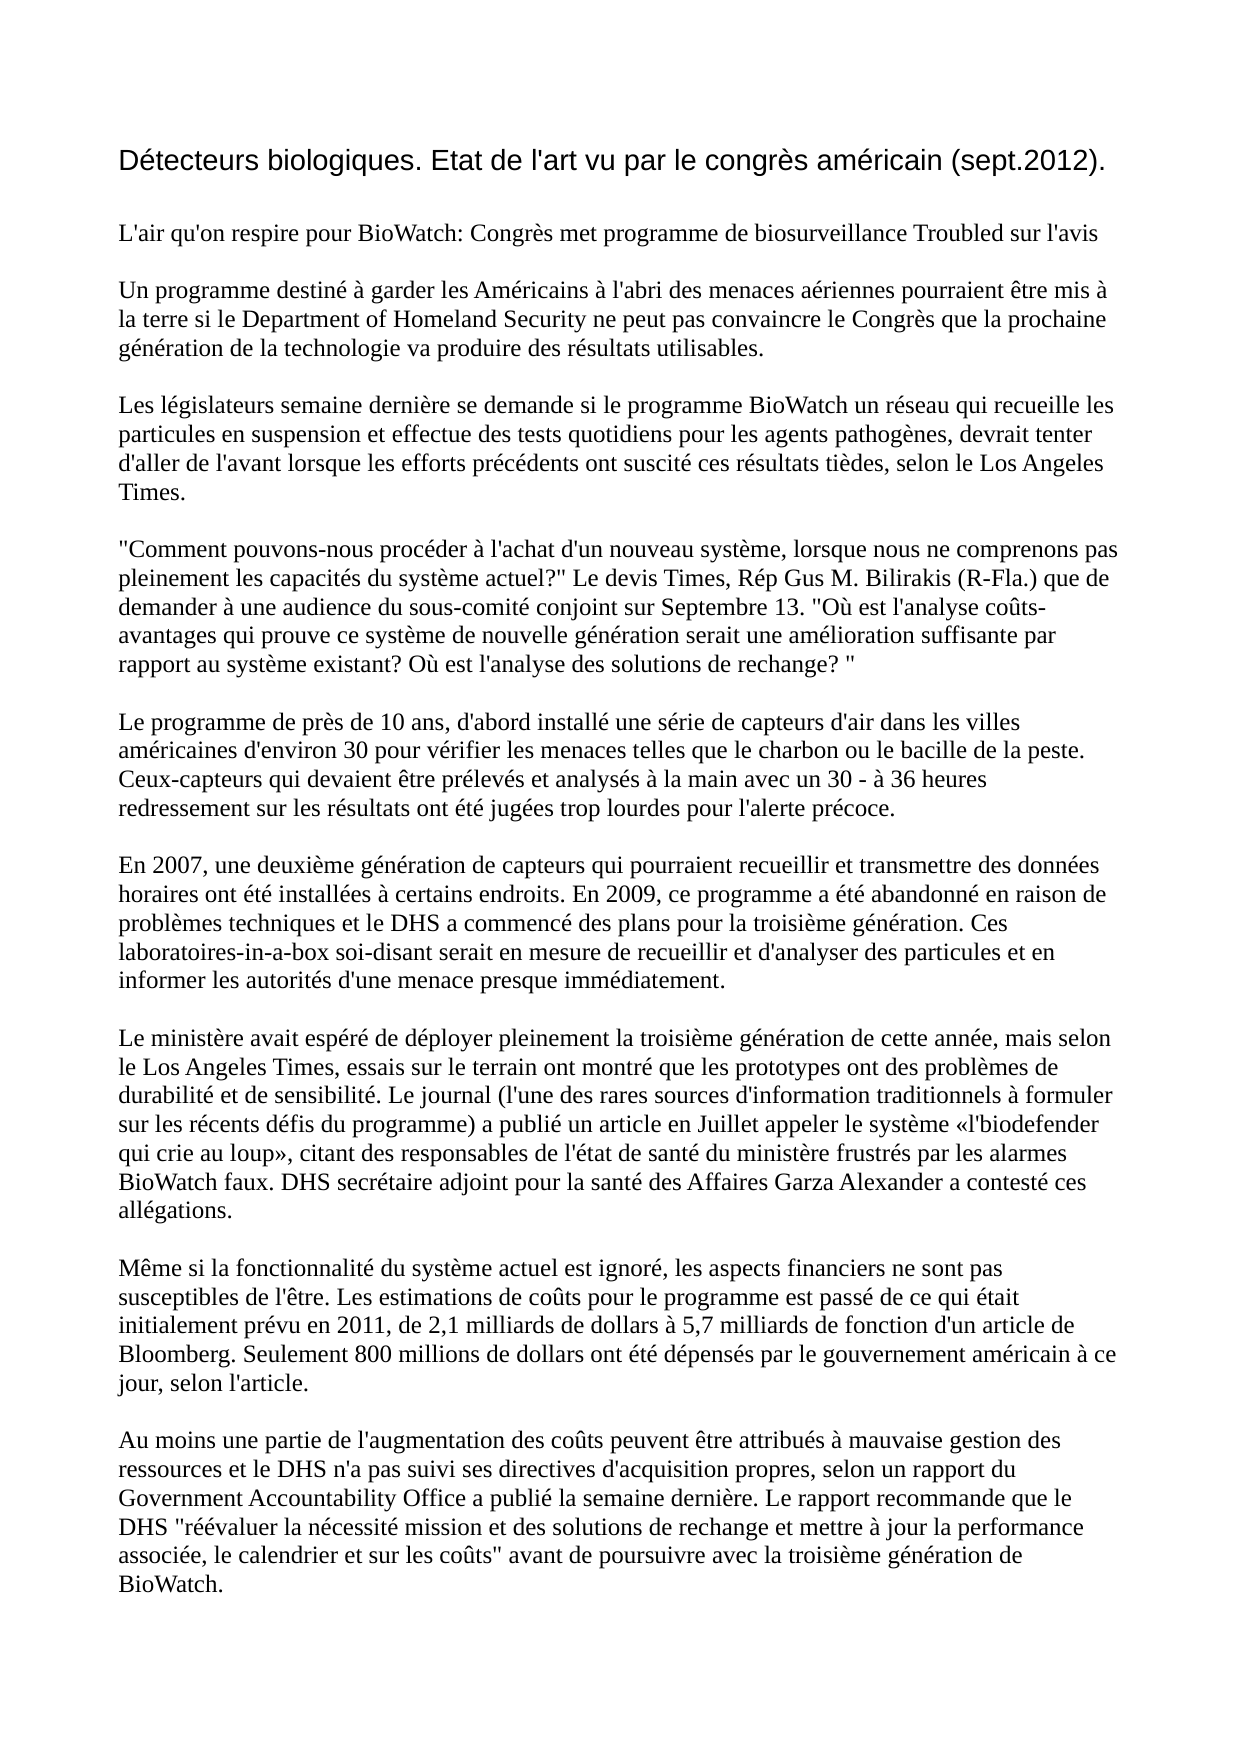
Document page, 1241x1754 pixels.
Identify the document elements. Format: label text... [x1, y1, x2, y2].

text L'air qu'on respire pour BioWatch: Congrès met programme de biosurveillance Troubled sur l'avis Un programme destiné à garder les Américains à l'abri des menaces aériennes pourraient être mis à la terre si le Department of Homeland Security ne peut pas convaincre le Congrès que la prochaine génération de la technologie va produire des résultats utilisables. Les législateurs semaine dernière se demande si le programme BioWatch un réseau qui recueille les particules en suspension et effectue des tests quotidiens pour les agents pathogènes, devrait tenter d'aller de l'avant lorsque les efforts précédents ont suscité ces résultats tièdes, selon le Los Angeles Times. "Comment pouvons-nous procéder à l'achat d'un nouveau système, lorsque nous ne comprenons pas pleinement les capacités du système actuel?" Le devis Times, Rép Gus M. Bilirakis (R-Fla.) que de demander à une audience du sous-comité conjoint sur Septembre 13. "Où est l'analyse coûts-avantages qui prouve ce système de nouvelle génération serait une amélioration suffisante par rapport au système existant? Où est l'analyse des solutions de rechange? " Le programme de près de 10 ans, d'abord installé une série de capteurs d'air dans les villes américaines d'environ 30 pour vérifier les menaces telles que le charbon ou le bacille de la peste. Ceux-capteurs qui devaient être prélevés et analysés à la main avec un 30 - à 36 heures redressement sur les résultats ont été jugées trop lourdes pour l'alerte précoce. En 2007, une deuxième génération de capteurs qui pourraient recueillir et transmettre des données horaires ont été installées à certains endroits. En 2009, ce programme a été abandonné en raison de problèmes techniques et le DHS a commencé des plans pour la troisième génération. Ces laboratoires-in-a-box soi-disant serait en mesure de recueillir et d'analyser des particules et en informer les autorités d'une menace presque immédiatement. Le ministère avait espéré de déployer pleinement la troisième génération de cette année, mais selon le Los Angeles Times, essais sur le terrain ont montré que les prototypes ont des problèmes de durabilité et de sensibilité. Le journal (l'une des rares sources d'information traditionnels à formuler sur les récents défis du programme) a publié un article en Juillet appeler le système «l'biodefender qui crie au loup», citant des responsables de l'état de santé du ministère frustrés par les alarmes BioWatch faux. DHS secrétaire adjoint pour la santé des Affaires Garza Alexander a contesté ces allégations. Même si la fonctionnalité du système actuel est ignoré, les aspects financiers ne sont pas susceptibles de l'être. Les estimations de coûts pour le programme est passé de ce qui était initialement prévu en 2011, de 2,1 milliards de dollars à 5,7 milliards de fonction d'un article de Bloomberg. Seulement 800 millions de dollars ont été dépensés par le gouvernement américain à ce jour, selon l'article. Au moins une partie de l'augmentation des coûts peuvent être attribués à mauvaise gestion des ressources et le DHS n'a pas suivi ses directives d'acquisition propres, selon un rapport du Government Accountability Office a publié la semaine dernière. Le rapport recommande que le DHS "réévaluer la nécessité mission et des solutions de rechange et mettre à jour la performance associée, le calendrier et sur les coûts" avant de poursuivre avec la troisième génération de BioWatch. [118, 218, 1122, 1627]
subtitle Détecteurs biologiques. Etat de l'art vu par le congrès américain (sept.2012). [118, 143, 1122, 177]
